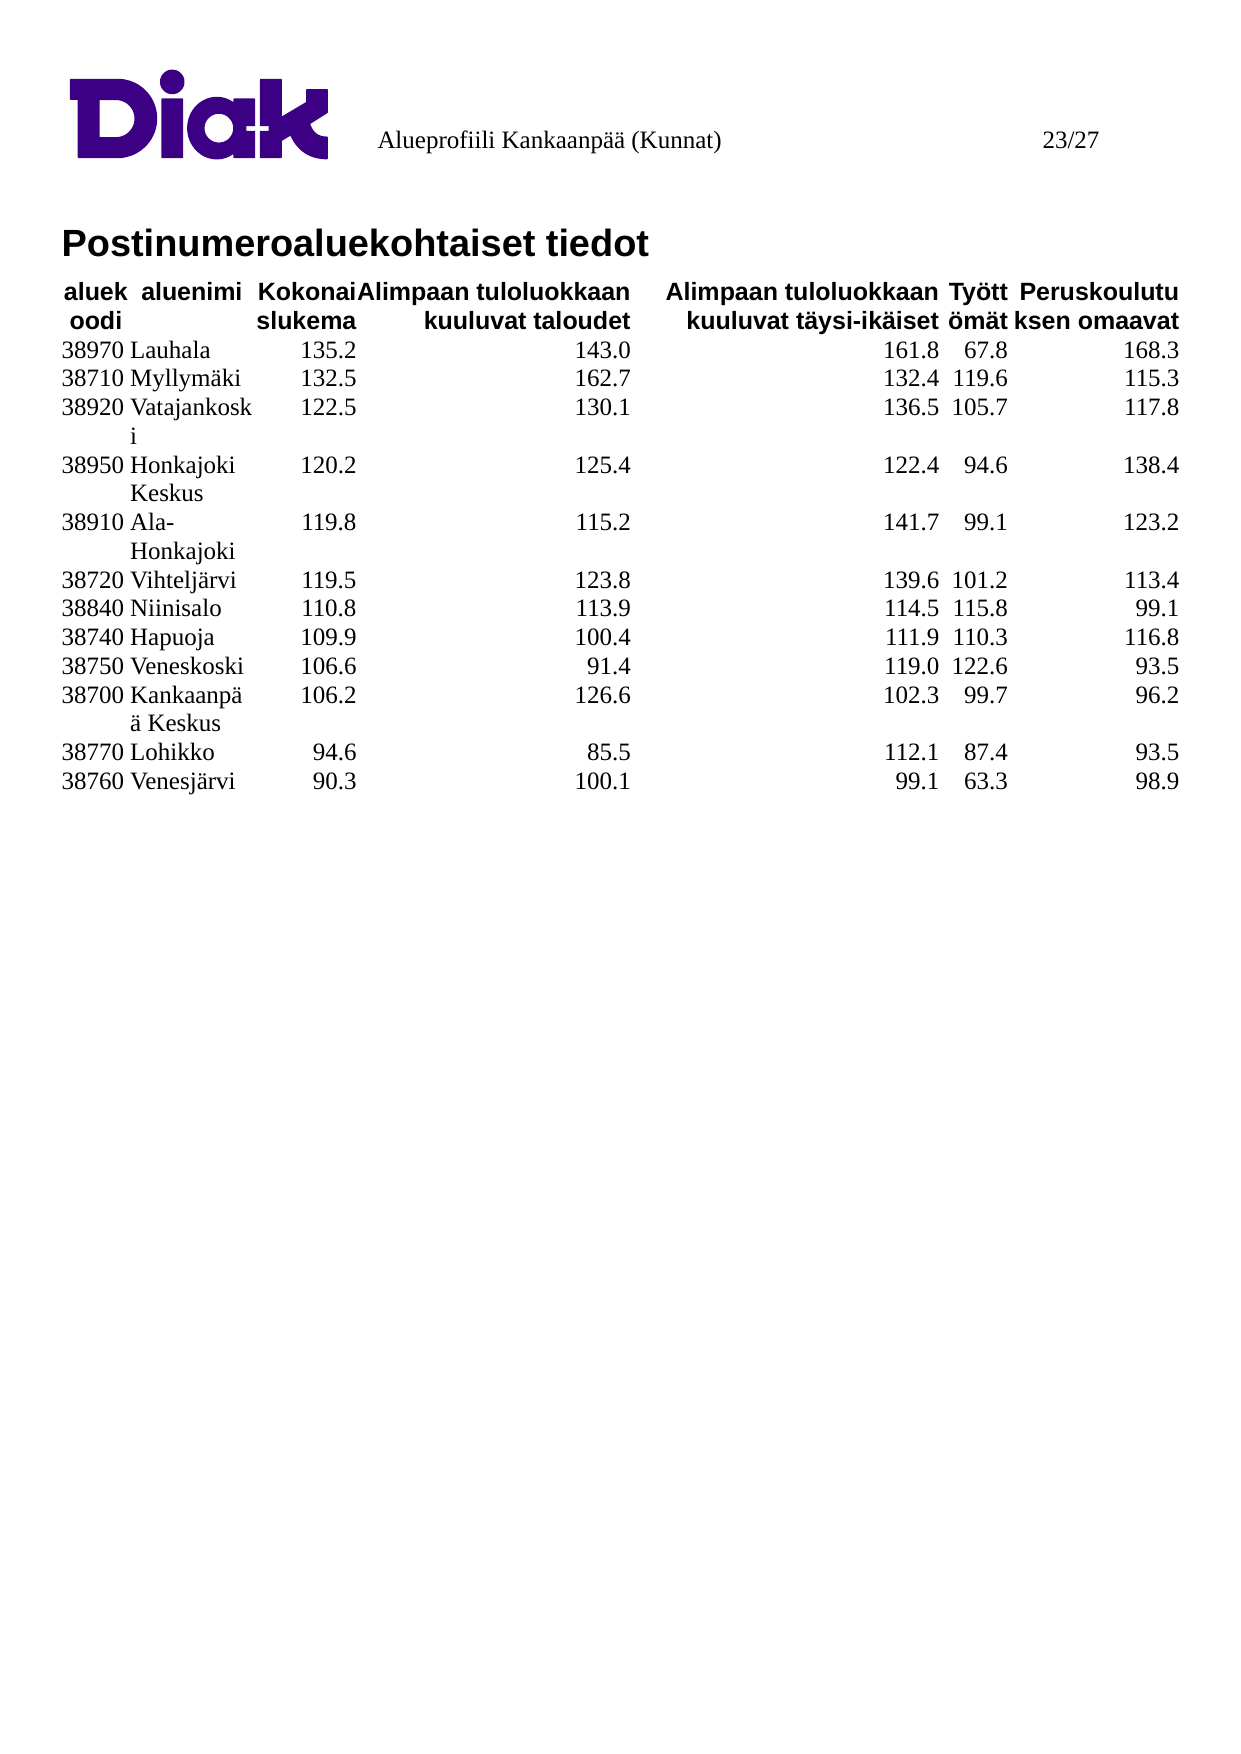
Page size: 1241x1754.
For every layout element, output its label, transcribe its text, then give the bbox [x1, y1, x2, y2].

table_cell 126.6 [356, 680, 631, 737]
table_cell 110.8 [253, 594, 356, 622]
table_cell 119.5 [253, 565, 356, 593]
table_header aluenimi [130, 277, 253, 335]
table_cell 132.5 [253, 364, 356, 392]
table_cell 117.8 [1008, 392, 1179, 450]
table_cell 38760 [61, 766, 130, 795]
table_cell 67.8 [939, 335, 1008, 363]
table_cell Kankaanpää Keskus [130, 680, 253, 737]
table_cell 119.0 [631, 651, 939, 680]
table_cell 130.1 [356, 392, 631, 450]
table_header Työttömät [939, 277, 1008, 335]
table_cell 99.1 [1008, 594, 1179, 622]
table_cell 99.7 [939, 680, 1008, 737]
table_header Kokonaislukema [253, 277, 356, 335]
table_cell 125.4 [356, 450, 631, 507]
table_header aluekoodi [61, 277, 130, 335]
table_cell 111.9 [631, 622, 939, 651]
table_header Alimpaan tuloluokkaan kuuluvat täysi-ikäiset [631, 277, 939, 335]
table_cell Veneskoski [130, 651, 253, 680]
table_cell 38950 [61, 450, 130, 507]
table_cell 96.2 [1008, 680, 1179, 737]
table_header Alimpaan tuloluokkaan kuuluvat taloudet [356, 277, 631, 335]
table_cell 119.8 [253, 507, 356, 565]
table_cell 122.4 [631, 450, 939, 507]
table_cell 102.3 [631, 680, 939, 737]
table_cell 110.3 [939, 622, 1008, 651]
table_cell 38700 [61, 680, 130, 737]
table_cell 106.2 [253, 680, 356, 737]
table_cell Lohikko [130, 737, 253, 766]
table_cell 100.4 [356, 622, 631, 651]
table_cell 161.8 [631, 335, 939, 363]
table_cell 38840 [61, 594, 130, 622]
table_cell 123.2 [1008, 507, 1179, 565]
table_cell 115.3 [1008, 364, 1179, 392]
table_cell 115.8 [939, 594, 1008, 622]
table_cell Niinisalo [130, 594, 253, 622]
table_cell 120.2 [253, 450, 356, 507]
table_cell 99.1 [631, 766, 939, 795]
table_cell 38770 [61, 737, 130, 766]
table_cell 141.7 [631, 507, 939, 565]
table_cell 113.4 [1008, 565, 1179, 593]
table_cell Vihteljärvi [130, 565, 253, 593]
table_cell 135.2 [253, 335, 356, 363]
table_cell 100.1 [356, 766, 631, 795]
table_cell 112.1 [631, 737, 939, 766]
table_cell 116.8 [1008, 622, 1179, 651]
table_cell 63.3 [939, 766, 1008, 795]
table_cell 90.3 [253, 766, 356, 795]
table_cell Myllymäki [130, 364, 253, 392]
table_cell 119.6 [939, 364, 1008, 392]
table_cell 93.5 [1008, 651, 1179, 680]
table_cell 101.2 [939, 565, 1008, 593]
table_cell 132.4 [631, 364, 939, 392]
table_cell 123.8 [356, 565, 631, 593]
table_cell 87.4 [939, 737, 1008, 766]
table_cell 38920 [61, 392, 130, 450]
table_cell 136.5 [631, 392, 939, 450]
table_cell Lauhala [130, 335, 253, 363]
table_cell Hapuoja [130, 622, 253, 651]
table_cell 109.9 [253, 622, 356, 651]
table_cell Honkajoki Keskus [130, 450, 253, 507]
table_cell 143.0 [356, 335, 631, 363]
table_cell 94.6 [253, 737, 356, 766]
table_cell 38710 [61, 364, 130, 392]
table_cell 105.7 [939, 392, 1008, 450]
table_cell 113.9 [356, 594, 631, 622]
table_cell 122.5 [253, 392, 356, 450]
table_cell 38970 [61, 335, 130, 363]
table_cell 99.1 [939, 507, 1008, 565]
table_cell 98.9 [1008, 766, 1179, 795]
table_cell 106.6 [253, 651, 356, 680]
table_cell 162.7 [356, 364, 631, 392]
subtitle Postinumeroaluekohtaiset tiedot [61, 221, 1179, 265]
table_cell 91.4 [356, 651, 631, 680]
table_cell 168.3 [1008, 335, 1179, 363]
table_cell 139.6 [631, 565, 939, 593]
table_cell 114.5 [631, 594, 939, 622]
table_cell 94.6 [939, 450, 1008, 507]
table_cell 38910 [61, 507, 130, 565]
table_cell 93.5 [1008, 737, 1179, 766]
table_cell 138.4 [1008, 450, 1179, 507]
table_header Peruskoulutuksen omaavat [1008, 277, 1179, 335]
table_cell 115.2 [356, 507, 631, 565]
table_cell 38720 [61, 565, 130, 593]
table_cell 85.5 [356, 737, 631, 766]
table_cell 38740 [61, 622, 130, 651]
table_cell Vatajankoski [130, 392, 253, 450]
table_cell Ala-Honkajoki [130, 507, 253, 565]
table_cell Venesjärvi [130, 766, 253, 795]
table_cell 122.6 [939, 651, 1008, 680]
table_cell 38750 [61, 651, 130, 680]
